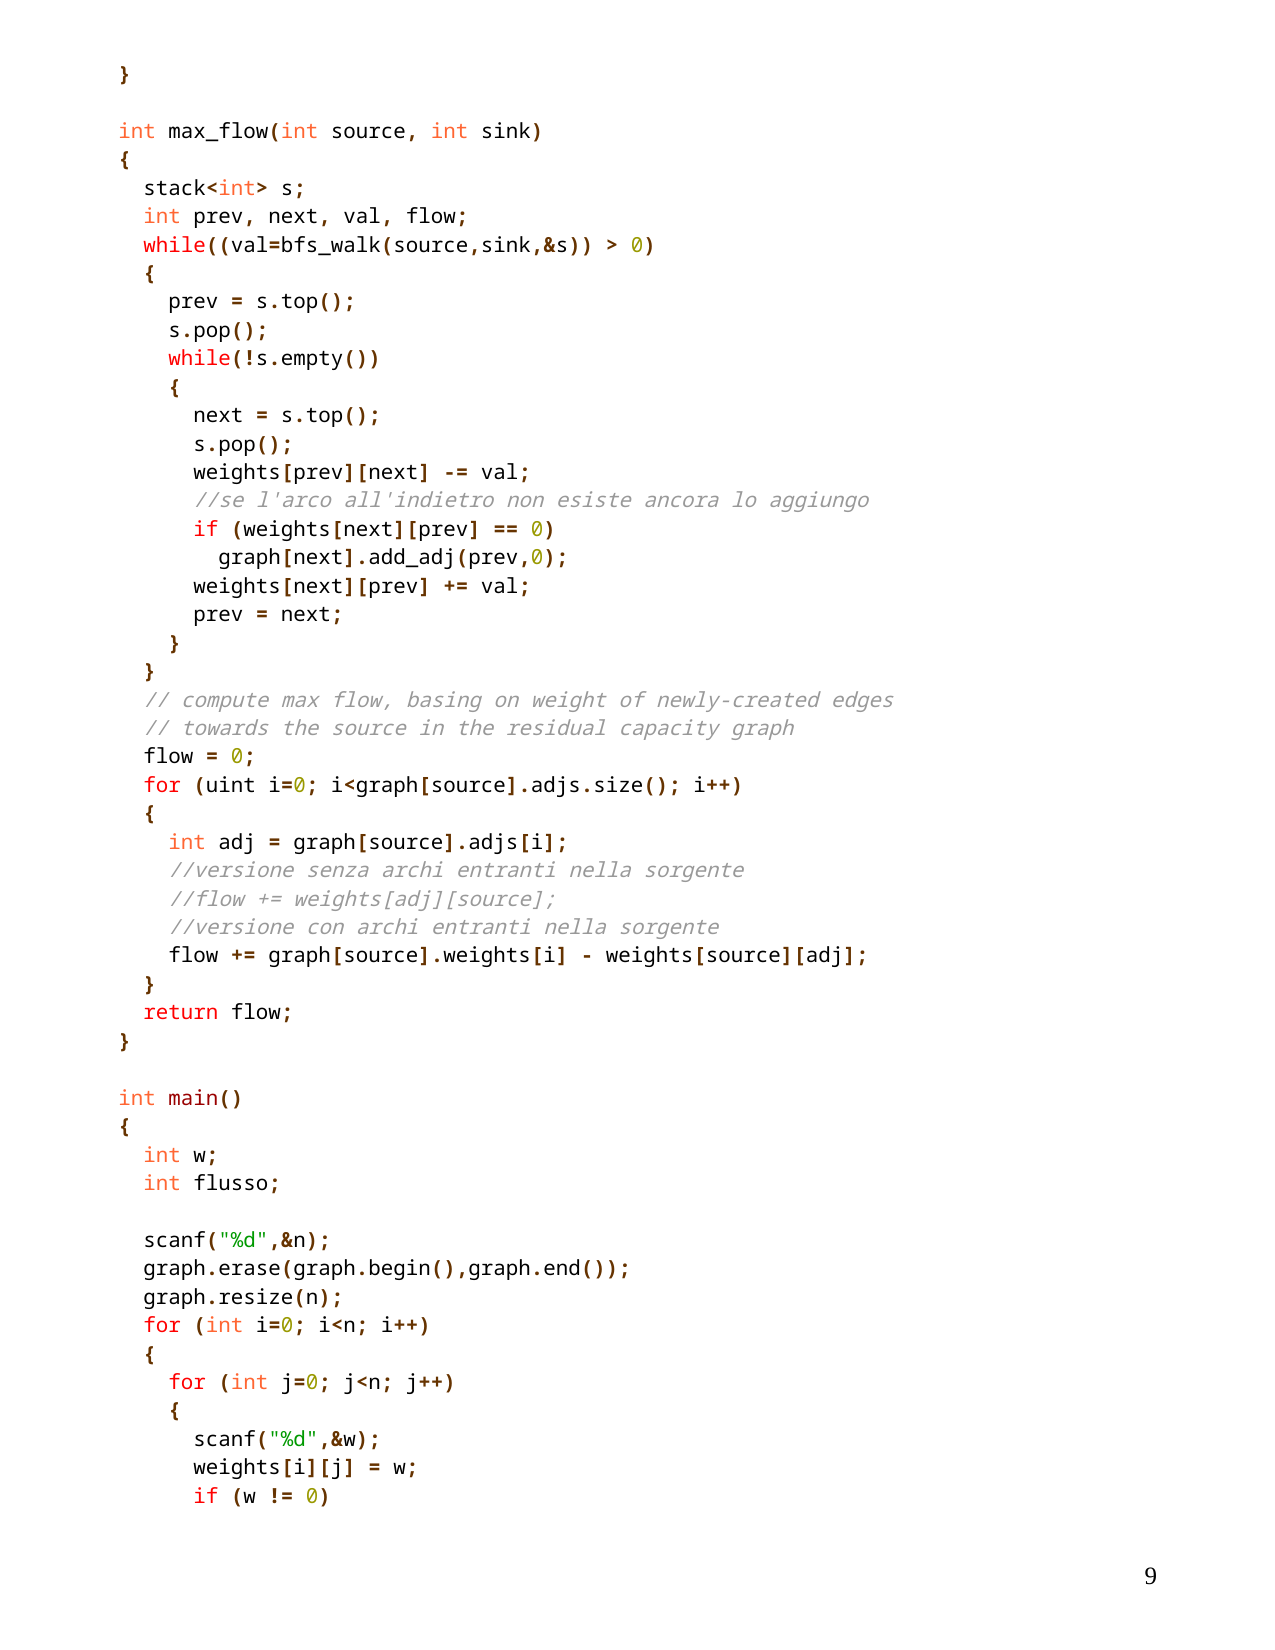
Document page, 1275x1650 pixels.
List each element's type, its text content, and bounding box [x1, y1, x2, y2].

text } [118, 59, 1216, 87]
text for (int i=0; i<n; i++) [118, 1310, 1216, 1339]
text { [118, 1396, 1216, 1424]
text { [118, 1111, 1216, 1140]
text { [118, 798, 1216, 827]
text { [118, 1339, 1216, 1367]
text //versione con archi entranti nella sorgente [118, 912, 1216, 941]
text scanf("%d",&w); [118, 1424, 1216, 1452]
text flow = 0; [118, 742, 1216, 770]
text } [118, 628, 1216, 656]
text } [118, 656, 1216, 685]
text int main() [118, 1083, 1216, 1111]
text for (uint i=0; i<graph[source].adjs.size(); i++) [118, 770, 1216, 798]
text } [118, 969, 1216, 997]
text graph.erase(graph.begin(),graph.end()); [118, 1253, 1216, 1282]
text while(!s.empty()) [118, 343, 1216, 372]
text //versione senza archi entranti nella sorgente [118, 855, 1216, 884]
text flow += graph[source].weights[i] - weights[source][adj]; [118, 941, 1216, 969]
text if (weights[next][prev] == 0) [118, 514, 1216, 542]
text stack<int> s; [118, 173, 1216, 201]
text //flow += weights[adj][source]; [118, 884, 1216, 912]
text return flow; [118, 997, 1216, 1026]
text int w; [118, 1140, 1216, 1168]
text int max_flow(int source, int sink) [118, 116, 1216, 144]
text // towards the source in the residual capacity graph [118, 713, 1216, 742]
text s.pop(); [118, 429, 1216, 457]
text while((val=bfs_walk(source,sink,&s)) > 0) [118, 230, 1216, 258]
text int flusso; [118, 1168, 1216, 1197]
text } [118, 1026, 1216, 1054]
text weights[i][j] = w; [118, 1452, 1216, 1481]
text scanf("%d",&n); [118, 1225, 1216, 1253]
text // compute max flow, basing on weight of newly-created edges [118, 685, 1216, 713]
text //se l'arco all'indietro non esiste ancora lo aggiungo [118, 486, 1216, 514]
text { [118, 144, 1216, 173]
text weights[next][prev] += val; [118, 571, 1216, 599]
text int adj = graph[source].adjs[i]; [118, 827, 1216, 855]
text weights[prev][next] -= val; [118, 457, 1216, 486]
text graph.resize(n); [118, 1282, 1216, 1310]
text if (w != 0) [118, 1481, 1216, 1509]
text s.pop(); [118, 315, 1216, 343]
text graph[next].add_adj(prev,0); [118, 542, 1216, 571]
text { [118, 258, 1216, 287]
text next = s.top(); [118, 400, 1216, 429]
text for (int j=0; j<n; j++) [118, 1367, 1216, 1396]
text int prev, next, val, flow; [118, 201, 1216, 230]
text { [118, 372, 1216, 400]
text prev = s.top(); [118, 287, 1216, 315]
text prev = next; [118, 599, 1216, 628]
